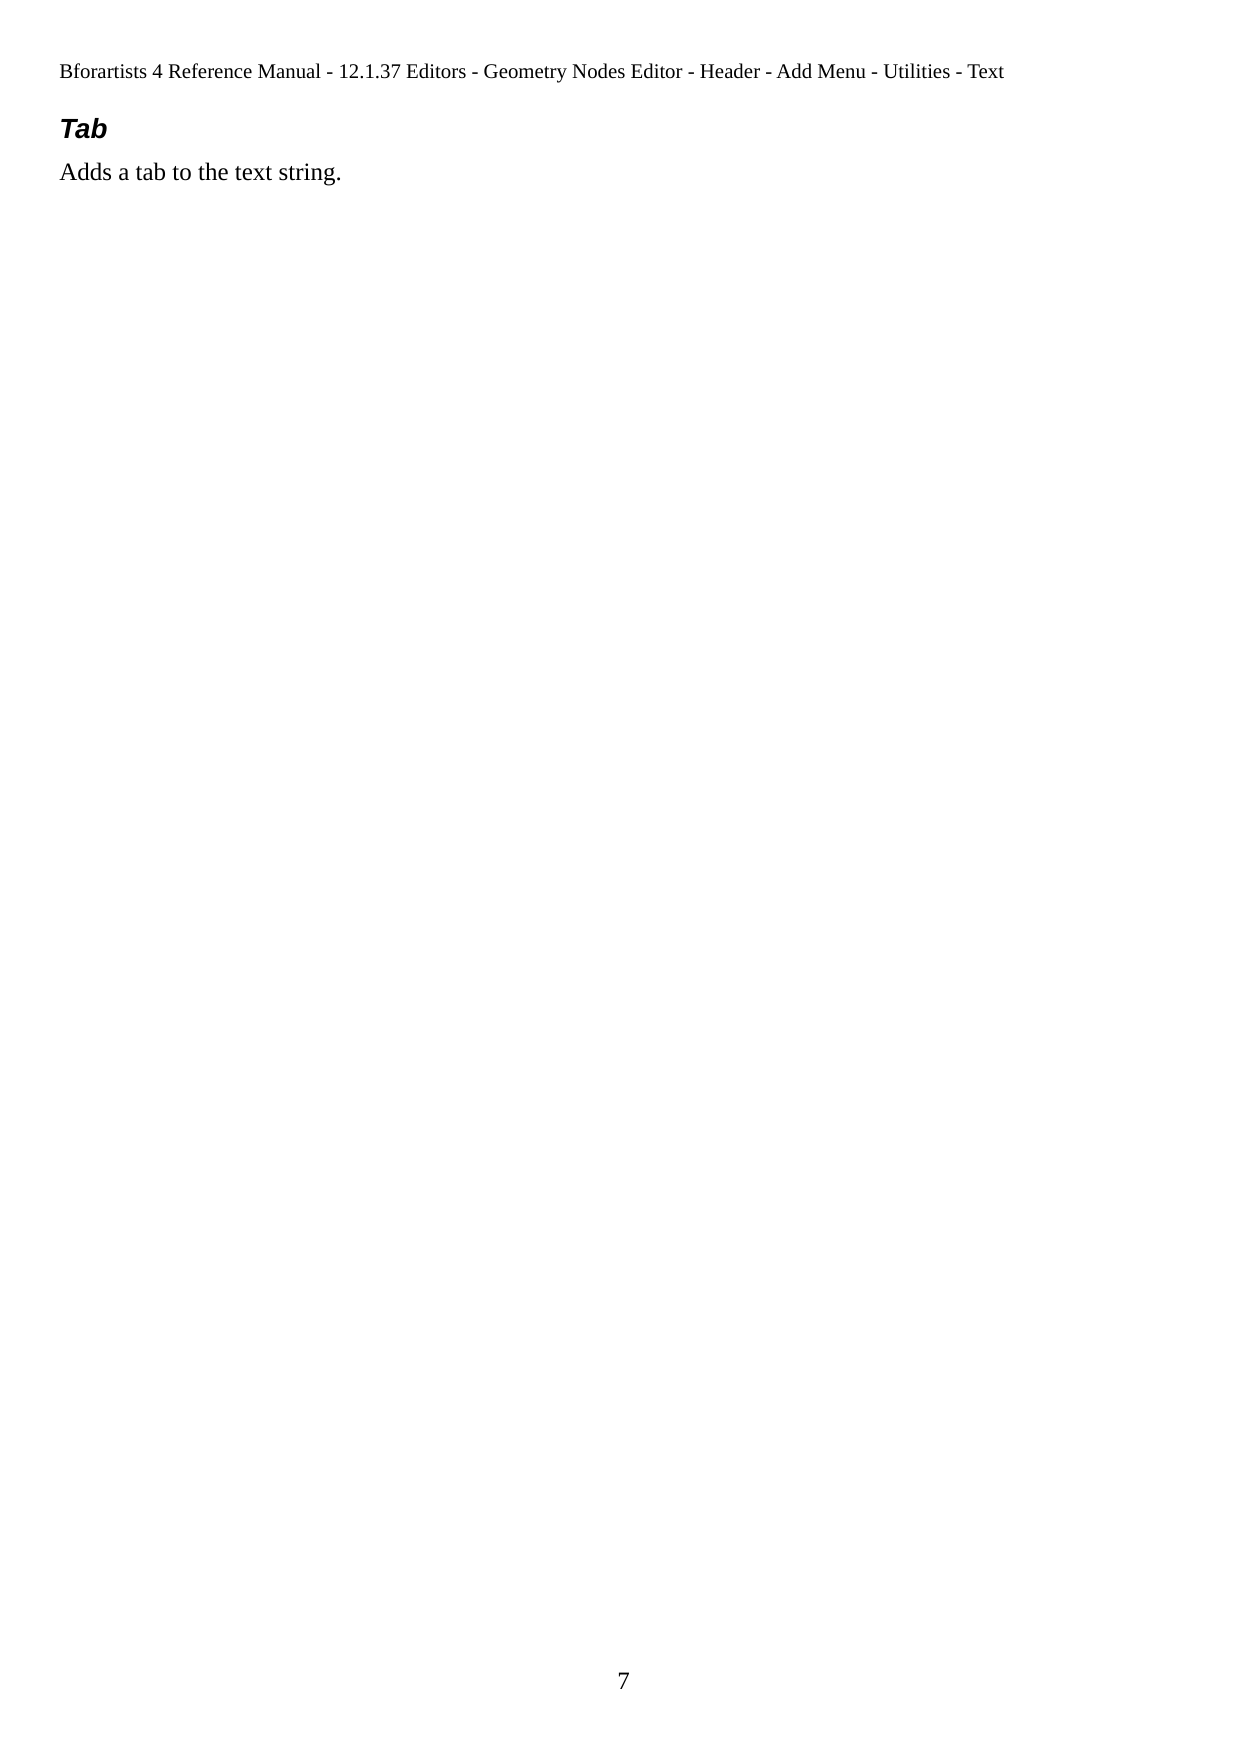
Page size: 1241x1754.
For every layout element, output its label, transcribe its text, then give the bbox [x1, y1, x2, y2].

subtitle Tab [59, 113, 1181, 144]
text Adds a tab to the text string. [59, 157, 1181, 186]
